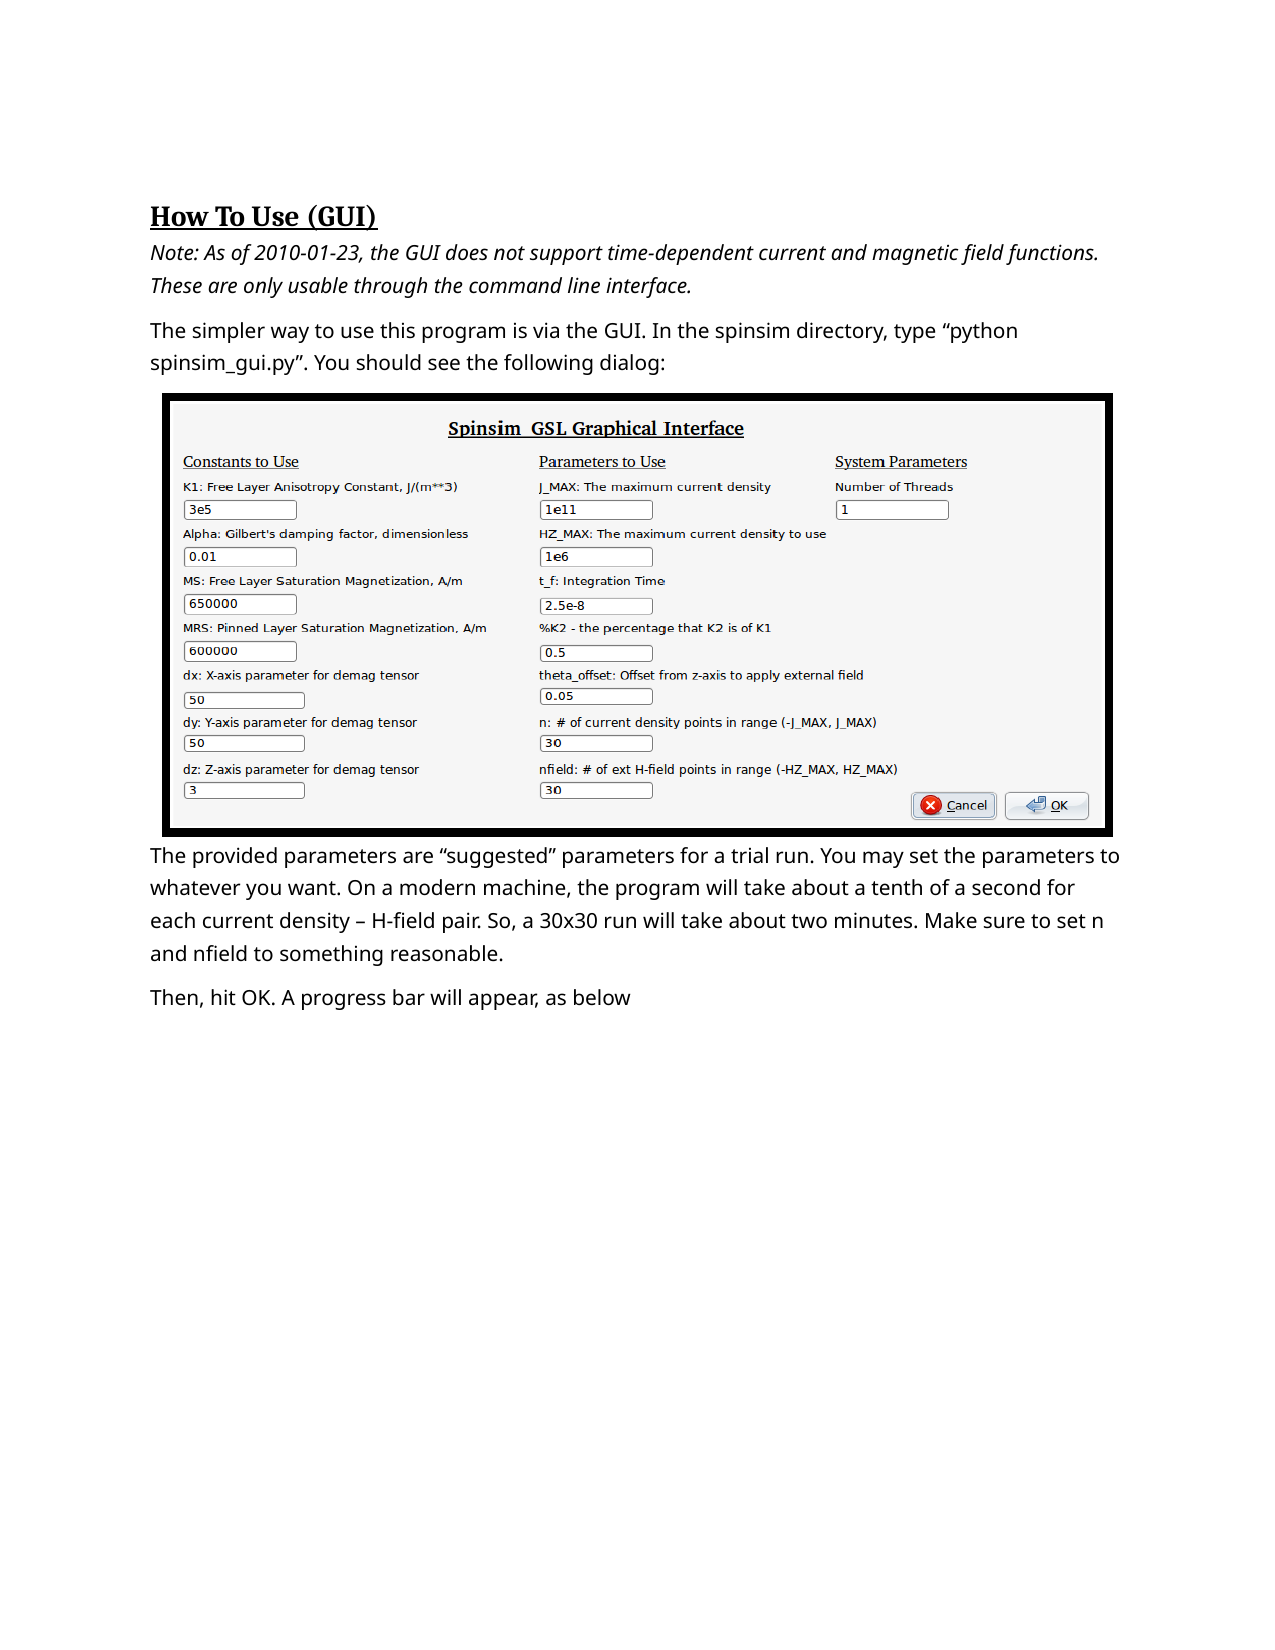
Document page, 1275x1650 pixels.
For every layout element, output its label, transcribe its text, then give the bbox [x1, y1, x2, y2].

text Note: As of 2010-01-23, the GUI does not support time-dependent current and magnetic field functions. These are only usable through the command line interface. [150, 238, 1125, 299]
text The provided parameters are “suggested” parameters for a trial run. You may set the parameters to whatever you want. On a modern machine, the program will take about a tenth of a second for each current density – H-field pair. So, a 30x30 run will take about two minutes. Make sure to set n and nfield to something reasonable. [150, 393, 1125, 967]
text The simpler way to use this program is via the GUI. In the spinsim directory, type “python spinsim_gui.py”. You should see the following dialog: [150, 316, 1125, 377]
subtitle How To Use (GUI) [150, 200, 1125, 233]
picture [173, 404, 1102, 826]
text Then, hit OK. A progress bar will appear, as below [150, 983, 1125, 1012]
